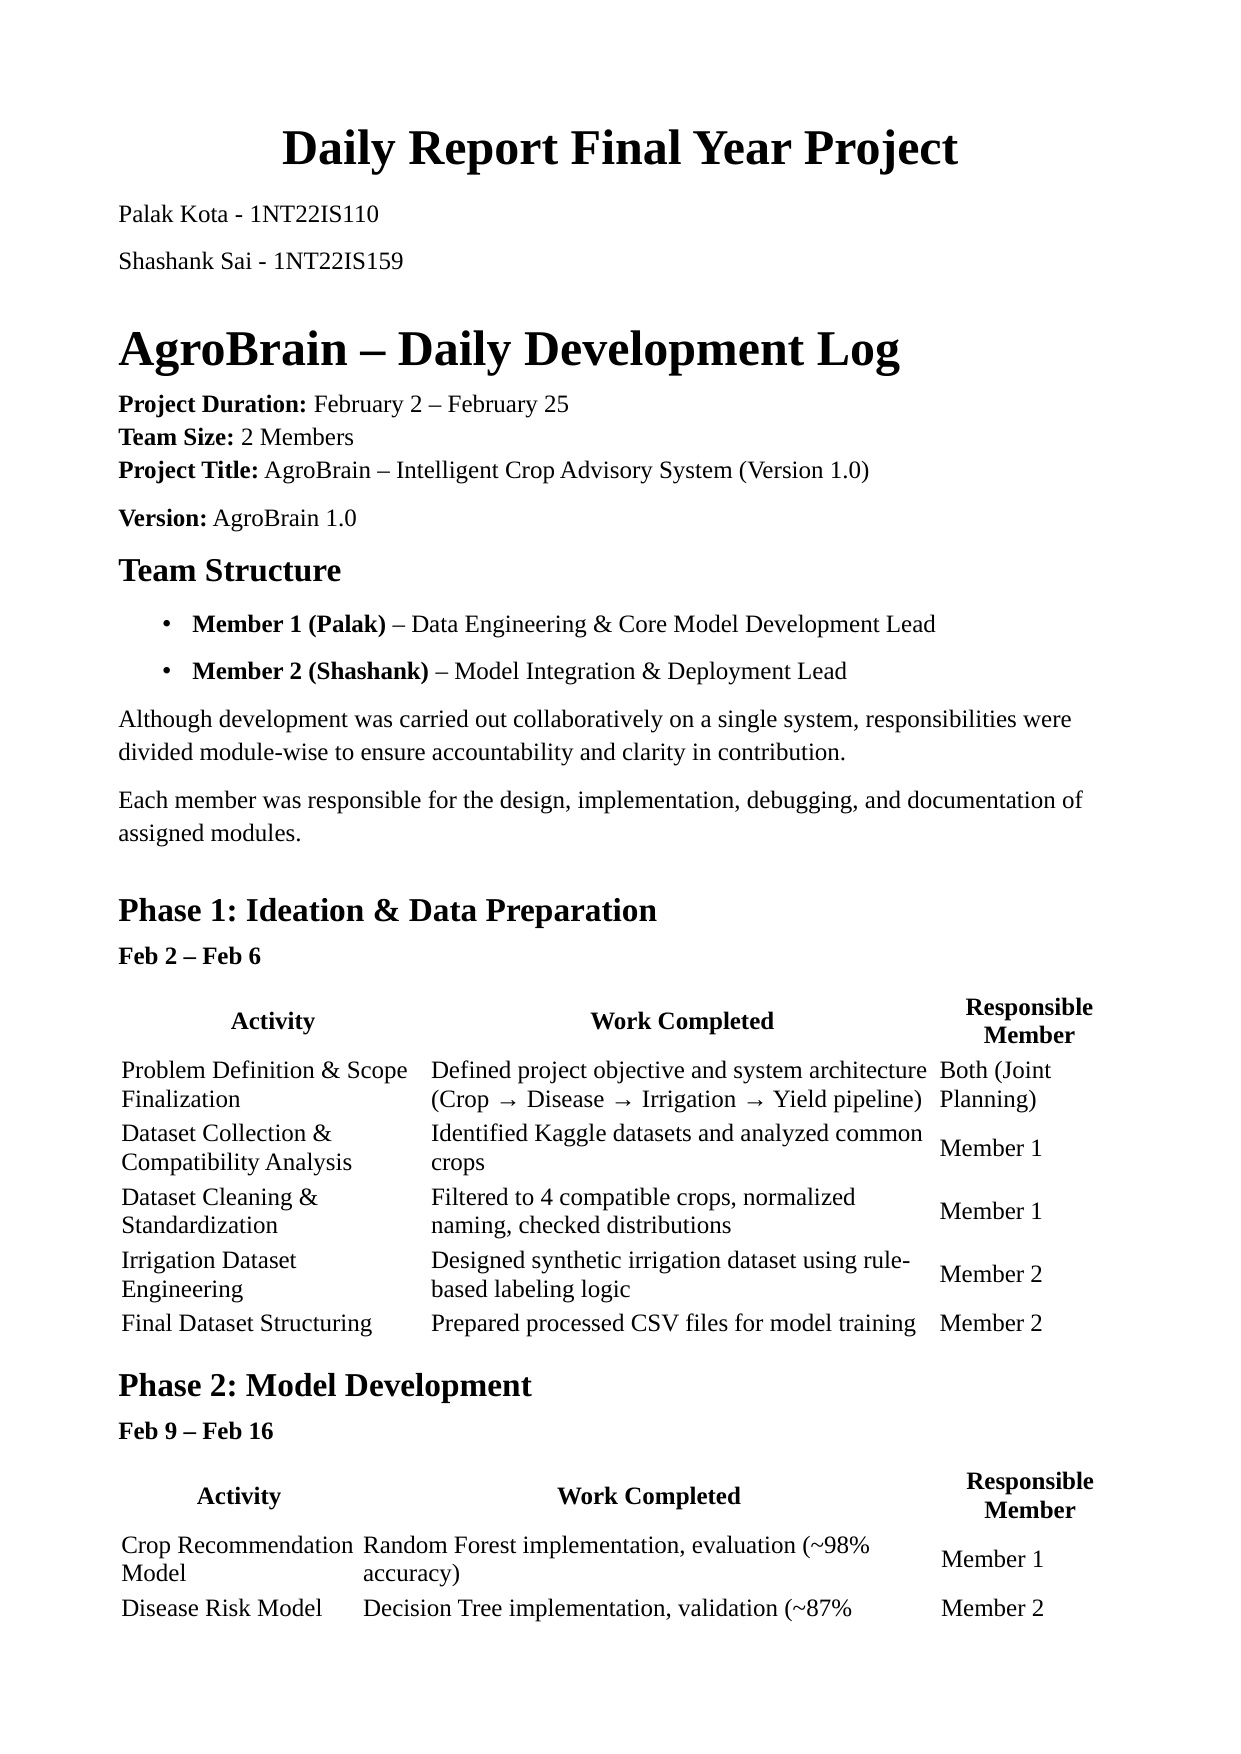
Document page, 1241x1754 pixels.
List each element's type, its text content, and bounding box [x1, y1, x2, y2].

table_cell Both (Joint Planning) [936, 1052, 1122, 1115]
table_cell Disease Risk Model [118, 1590, 360, 1625]
table_cell Decision Tree implementation, validation (~87% [360, 1590, 938, 1625]
subtitle Phase 2: Model Development [118, 1365, 1122, 1403]
table_cell Defined project objective and system architecture (Crop → Disease → Irrigation → Yield pipeline) [428, 1052, 936, 1115]
table_cell Prepared processed CSV files for model training [428, 1305, 936, 1340]
table_cell Dataset Collection & Compatibility Analysis [118, 1115, 428, 1179]
table_cell Member 2 [938, 1590, 1122, 1625]
text Team Structure [118, 550, 1122, 588]
table_cell Final Dataset Structuring [118, 1305, 428, 1340]
text Version: AgroBrain 1.0 [118, 503, 1122, 531]
table_cell Identified Kaggle datasets and analyzed common crops [428, 1115, 936, 1179]
text Project Duration: February 2 – February 25 Team Size: 2 Members Project Title: AgroBrain – Intelligent Crop Advisory System (Version 1.0) [118, 389, 1122, 484]
list Member 2 (Shashank) – Model Integration & Deployment Lead [162, 656, 1122, 685]
subtitle Phase 1: Ideation & Data Preparation [118, 890, 1122, 929]
table_cell Member 2 [936, 1305, 1122, 1340]
table_cell Dataset Cleaning & Standardization [118, 1179, 428, 1242]
list Member 1 (Palak) – Data Engineering & Core Model Development Lead [162, 609, 1122, 638]
table_header Work Completed [360, 1464, 938, 1527]
table_cell Random Forest implementation, evaluation (~98% accuracy) [360, 1527, 938, 1590]
text Feb 2 – Feb 6 [118, 941, 1122, 970]
table_header Work Completed [428, 989, 936, 1052]
table_cell Filtered to 4 compatible crops, normalized naming, checked distributions [428, 1179, 936, 1242]
table_cell Irrigation Dataset Engineering [118, 1242, 428, 1305]
table_cell Member 1 [938, 1527, 1122, 1590]
table_cell Member 1 [936, 1115, 1122, 1179]
table_header Responsible Member [938, 1464, 1122, 1527]
text Shashank Sai - 1NT22IS159 [118, 246, 1122, 275]
text Although development was carried out collaboratively on a single system, responsibilities were divided module-wise to ensure accountability and clarity in contribution. [118, 704, 1122, 766]
table_cell Problem Definition & Scope Finalization [118, 1052, 428, 1115]
text Daily Report Final Year Project [118, 118, 1122, 176]
table_cell Member 2 [936, 1242, 1122, 1305]
text Each member was responsible for the design, implementation, debugging, and documentation of assigned modules. [118, 785, 1122, 846]
table_header Activity [118, 989, 428, 1052]
table_cell Member 1 [936, 1179, 1122, 1242]
table_cell Designed synthetic irrigation dataset using rule-based labeling logic [428, 1242, 936, 1305]
table_cell Crop Recommendation Model [118, 1527, 360, 1590]
subtitle AgroBrain – Daily Development Log [118, 319, 1122, 376]
text Palak Kota - 1NT22IS110 [118, 199, 1122, 227]
text Feb 9 – Feb 16 [118, 1416, 1122, 1444]
table_header Activity [118, 1464, 360, 1527]
table_header Responsible Member [936, 989, 1122, 1052]
